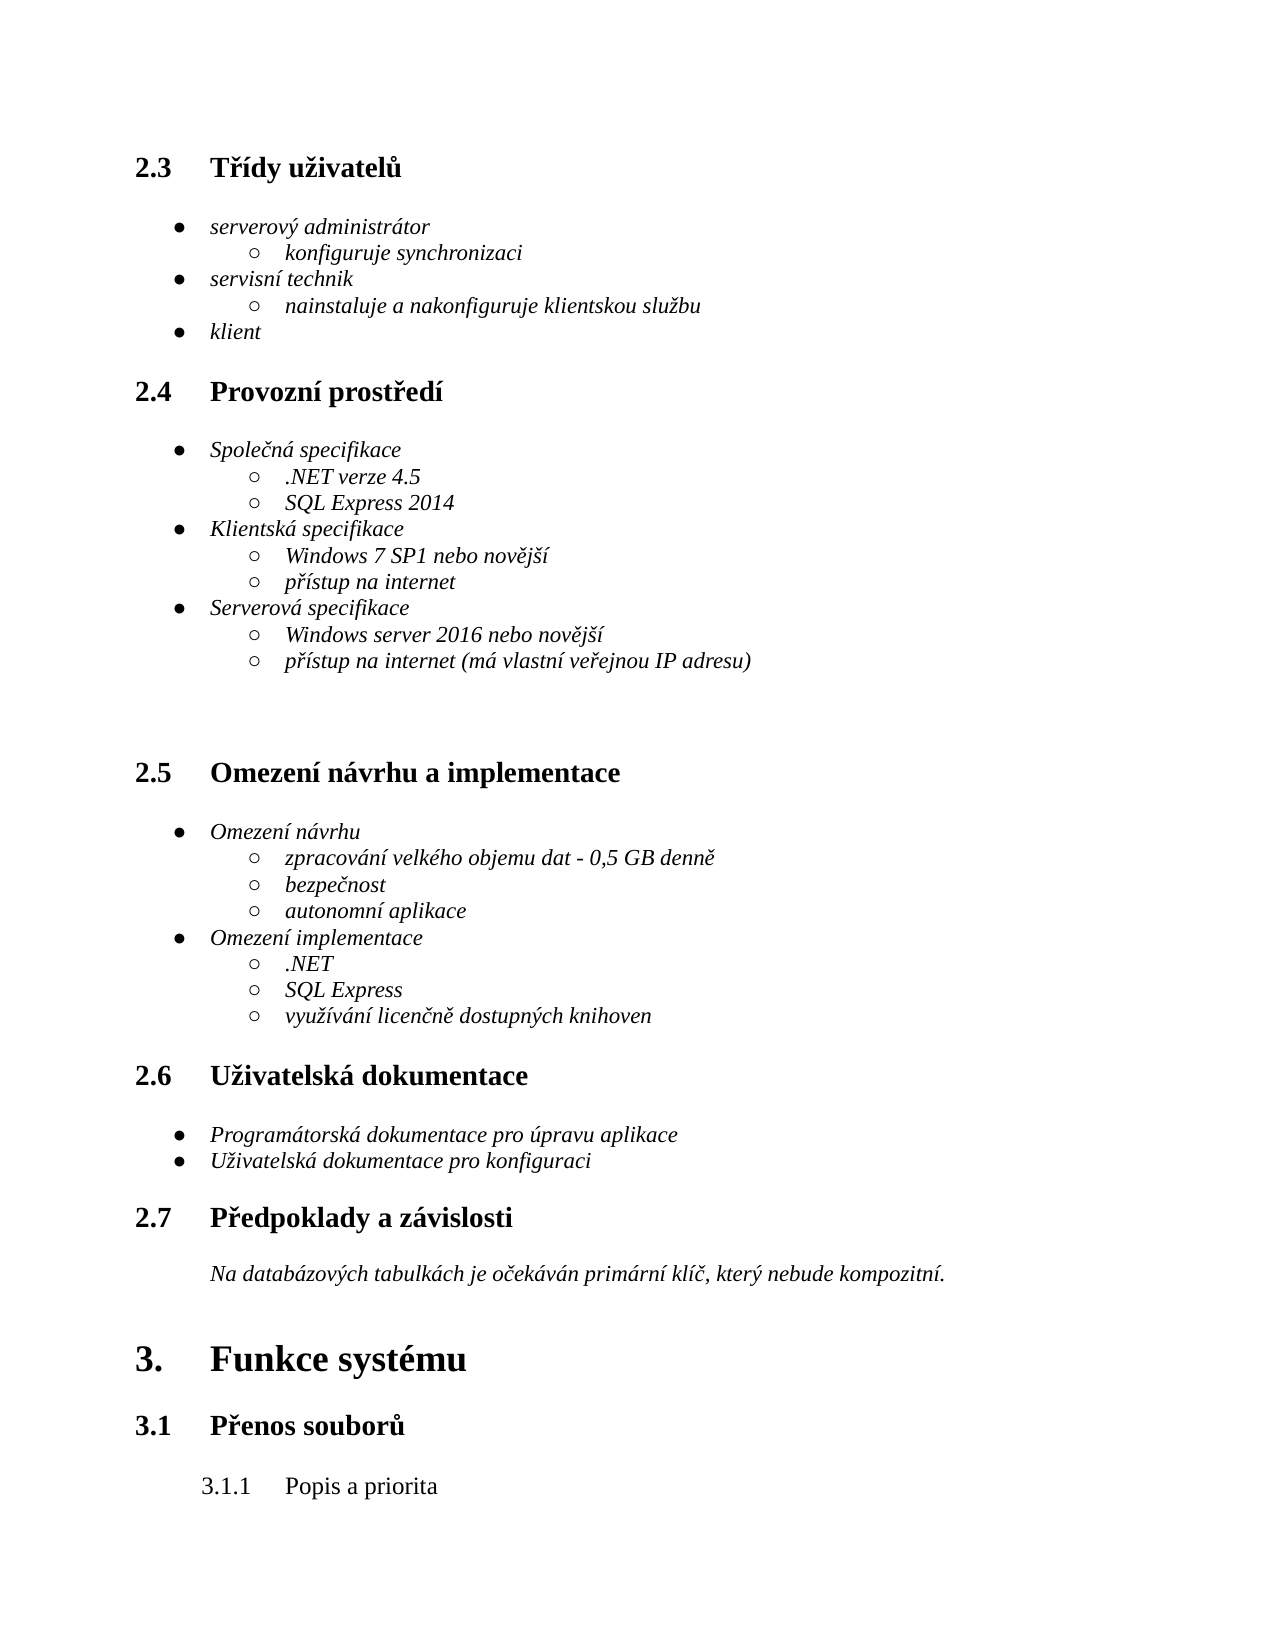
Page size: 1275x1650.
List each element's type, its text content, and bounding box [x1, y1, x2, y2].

list přístup na internet [247, 568, 1140, 594]
text Na databázových tabulkách je očekáván primární klíč, který nebude kompozitní. [210, 1260, 1140, 1286]
list Omezení návrhu [172, 818, 1140, 844]
list využívání licenčně dostupných knihoven [247, 1003, 1140, 1029]
list Funkce systému [135, 1336, 1140, 1379]
list Uživatelská dokumentace pro konfiguraci [172, 1147, 1140, 1173]
list Windows 7 SP1 nebo novější [247, 542, 1140, 568]
list Omezení implementace [172, 923, 1140, 950]
list Uživatelská dokumentace [135, 1058, 1140, 1092]
list Přenos souborů [135, 1408, 1140, 1442]
list Třídy uživatelů [135, 150, 1140, 183]
list SQL Express 2014 [247, 489, 1140, 515]
list SQL Express [247, 976, 1140, 1003]
text 3.1.1 Popis a priorita [201, 1471, 1140, 1500]
list bezpečnost [247, 871, 1140, 897]
list Předpoklady a závislosti [135, 1200, 1140, 1233]
list autonomní aplikace [247, 897, 1140, 923]
list .NET [247, 950, 1140, 976]
list Windows server 2016 nebo novější [247, 621, 1140, 647]
list .NET verze 4.5 [247, 463, 1140, 489]
list konfiguruje synchronizaci [247, 239, 1140, 265]
list Omezení návrhu a implementace [135, 755, 1140, 789]
list servisní technik [172, 265, 1140, 292]
list přístup na internet (má vlastní veřejnou IP adresu) [247, 647, 1140, 673]
list klient [172, 318, 1140, 344]
list Společná specifikace [172, 436, 1140, 463]
list Programátorská dokumentace pro úpravu aplikace [172, 1121, 1140, 1147]
list zpracování velkého objemu dat - 0,5 GB denně [247, 844, 1140, 871]
list nainstaluje a nakonfiguruje klientskou službu [247, 292, 1140, 318]
list Serverová specifikace [172, 594, 1140, 621]
list Provozní prostředí [135, 374, 1140, 407]
list Klientská specifikace [172, 515, 1140, 542]
list serverový administrátor [172, 213, 1140, 239]
